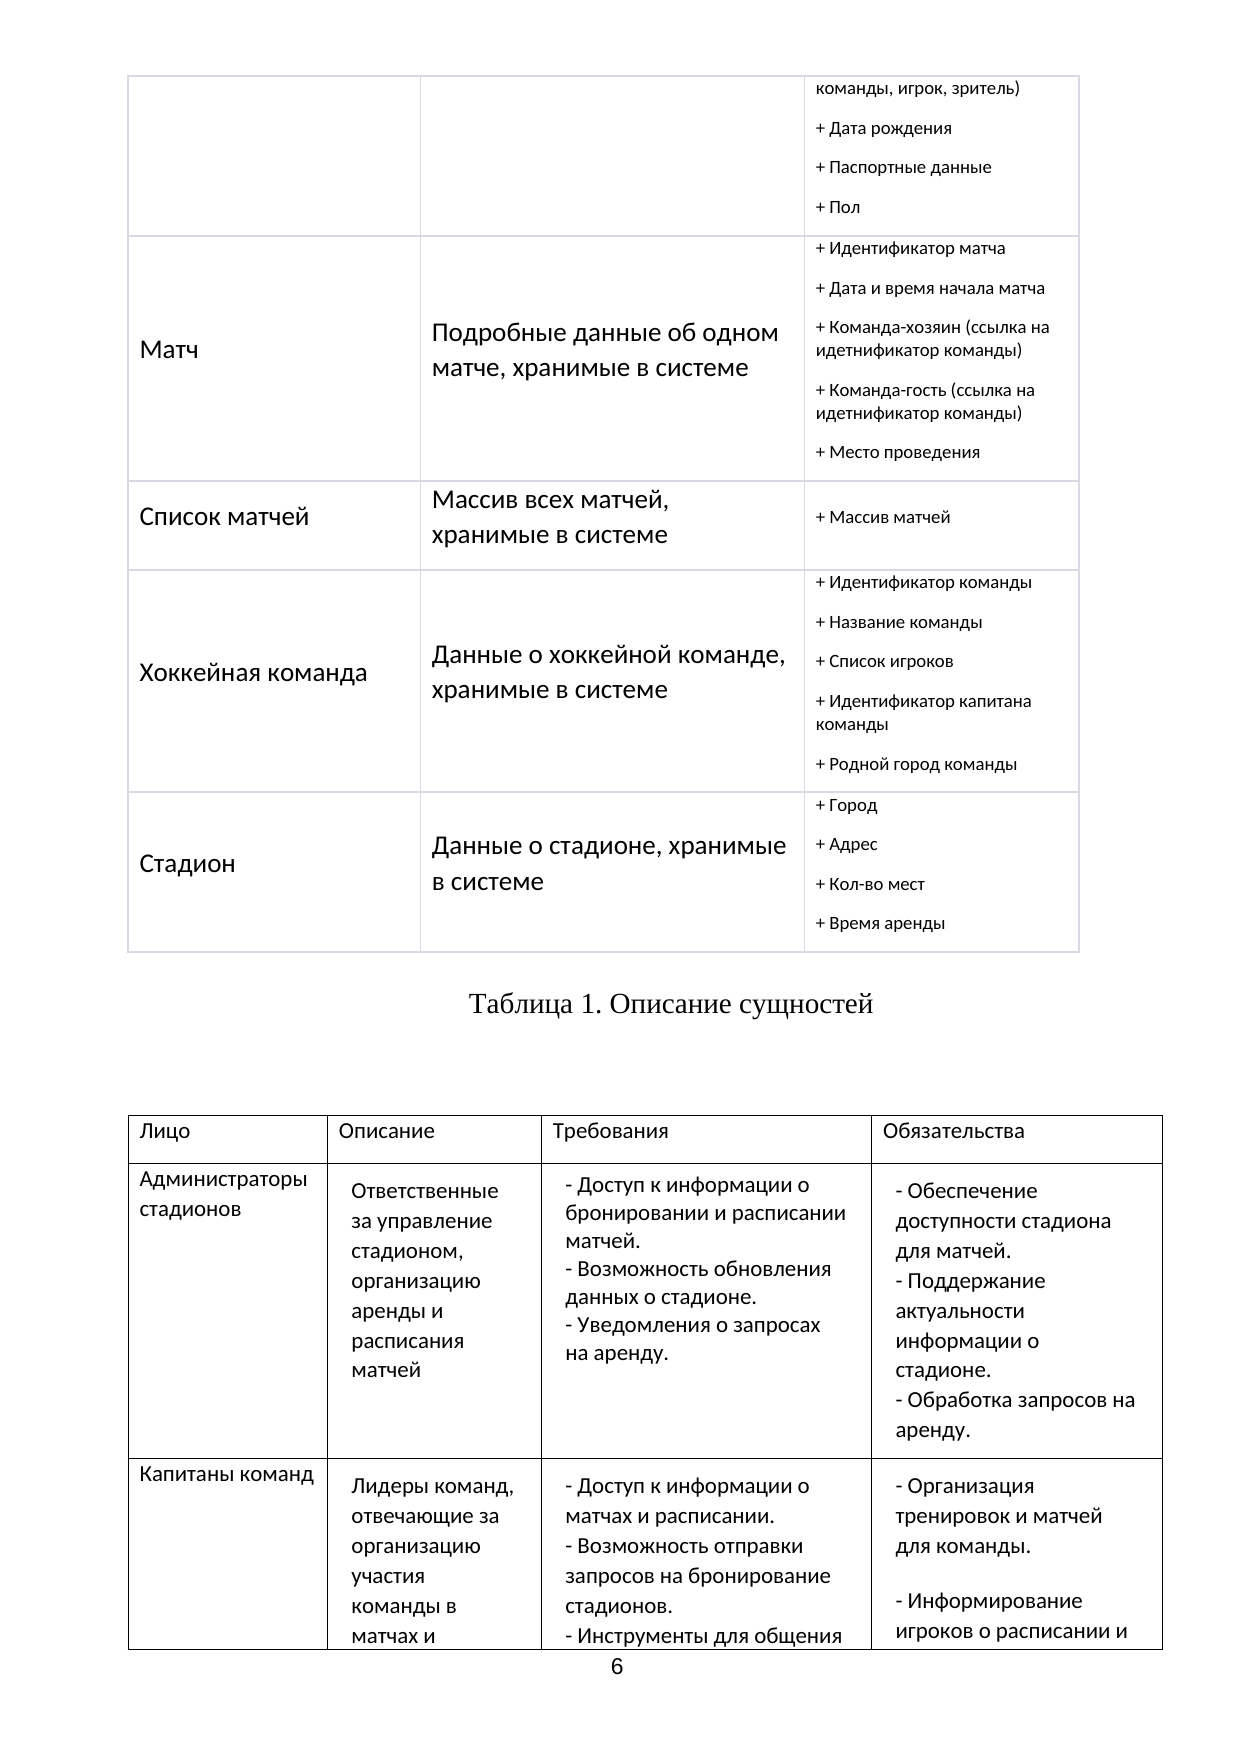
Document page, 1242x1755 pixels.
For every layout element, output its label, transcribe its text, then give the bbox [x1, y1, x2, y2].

table_cell Хоккейная команда [129, 571, 420, 791]
table_header Обязательства [872, 1116, 1162, 1163]
table_cell + Идентификатор команды + Название команды + Список игроков + Идентификатор капитана команды + Родной город команды [805, 571, 1078, 791]
table_header Требования [542, 1116, 871, 1163]
table_cell Матч [129, 237, 420, 480]
table_cell Данные о хоккейной команде, хранимые в системе [421, 571, 804, 791]
table_header Описание [328, 1116, 541, 1163]
table_cell Стадион [129, 793, 420, 951]
table_cell Данные о стадионе, хранимые в системе [421, 793, 804, 951]
table_cell Ответственные за управление стадионом, организацию аренды и расписания матчей [328, 1164, 541, 1458]
table_cell - Доступ к информации о бронировании и расписании матчей. - Возможность обновления данных о стадионе. - Уведомления о запросах на аренду. [542, 1164, 871, 1458]
table_cell - Организация тренировок и матчей для команды. - Информирование игроков о расписании и [872, 1459, 1162, 1649]
table_cell [129, 77, 420, 235]
table_cell + Массив матчей [805, 482, 1078, 569]
table_cell - Обеспечение доступности стадиона для матчей. - Поддержание актуальности информации о стадионе. - Обработка запросов на аренду. [872, 1164, 1162, 1458]
table_cell + Город + Адрес + Кол-во мест + Время аренды [805, 793, 1078, 951]
table_cell Подробные данные об одном матче, хранимые в системе [421, 237, 804, 480]
text Таблица 1. Описание сущностей [175, 986, 1167, 1019]
table_header Лицо [129, 1116, 327, 1163]
table_cell + Идентификатор матча + Дата и время начала матча + Команда-хозяин (ссылка на идетнификатор команды) + Команда-гость (ссылка на идетнификатор команды) + Место проведения [805, 237, 1078, 480]
table_cell Администраторы стадионов [129, 1164, 327, 1458]
table_cell Капитаны команд [129, 1459, 327, 1649]
table_cell Лидеры команд, отвечающие за организацию участия команды в матчах и [328, 1459, 541, 1649]
table_cell Массив всех матчей, хранимые в системе [421, 482, 804, 569]
table_cell команды, игрок, зритель) + Дата рождения + Паспортные данные + Пол [805, 77, 1078, 235]
table_cell [421, 77, 804, 235]
table_cell Список матчей [129, 482, 420, 569]
table_cell - Доступ к информации о матчах и расписании. - Возможность отправки запросов на бронирование стадионов. - Инструменты для общения [542, 1459, 871, 1649]
